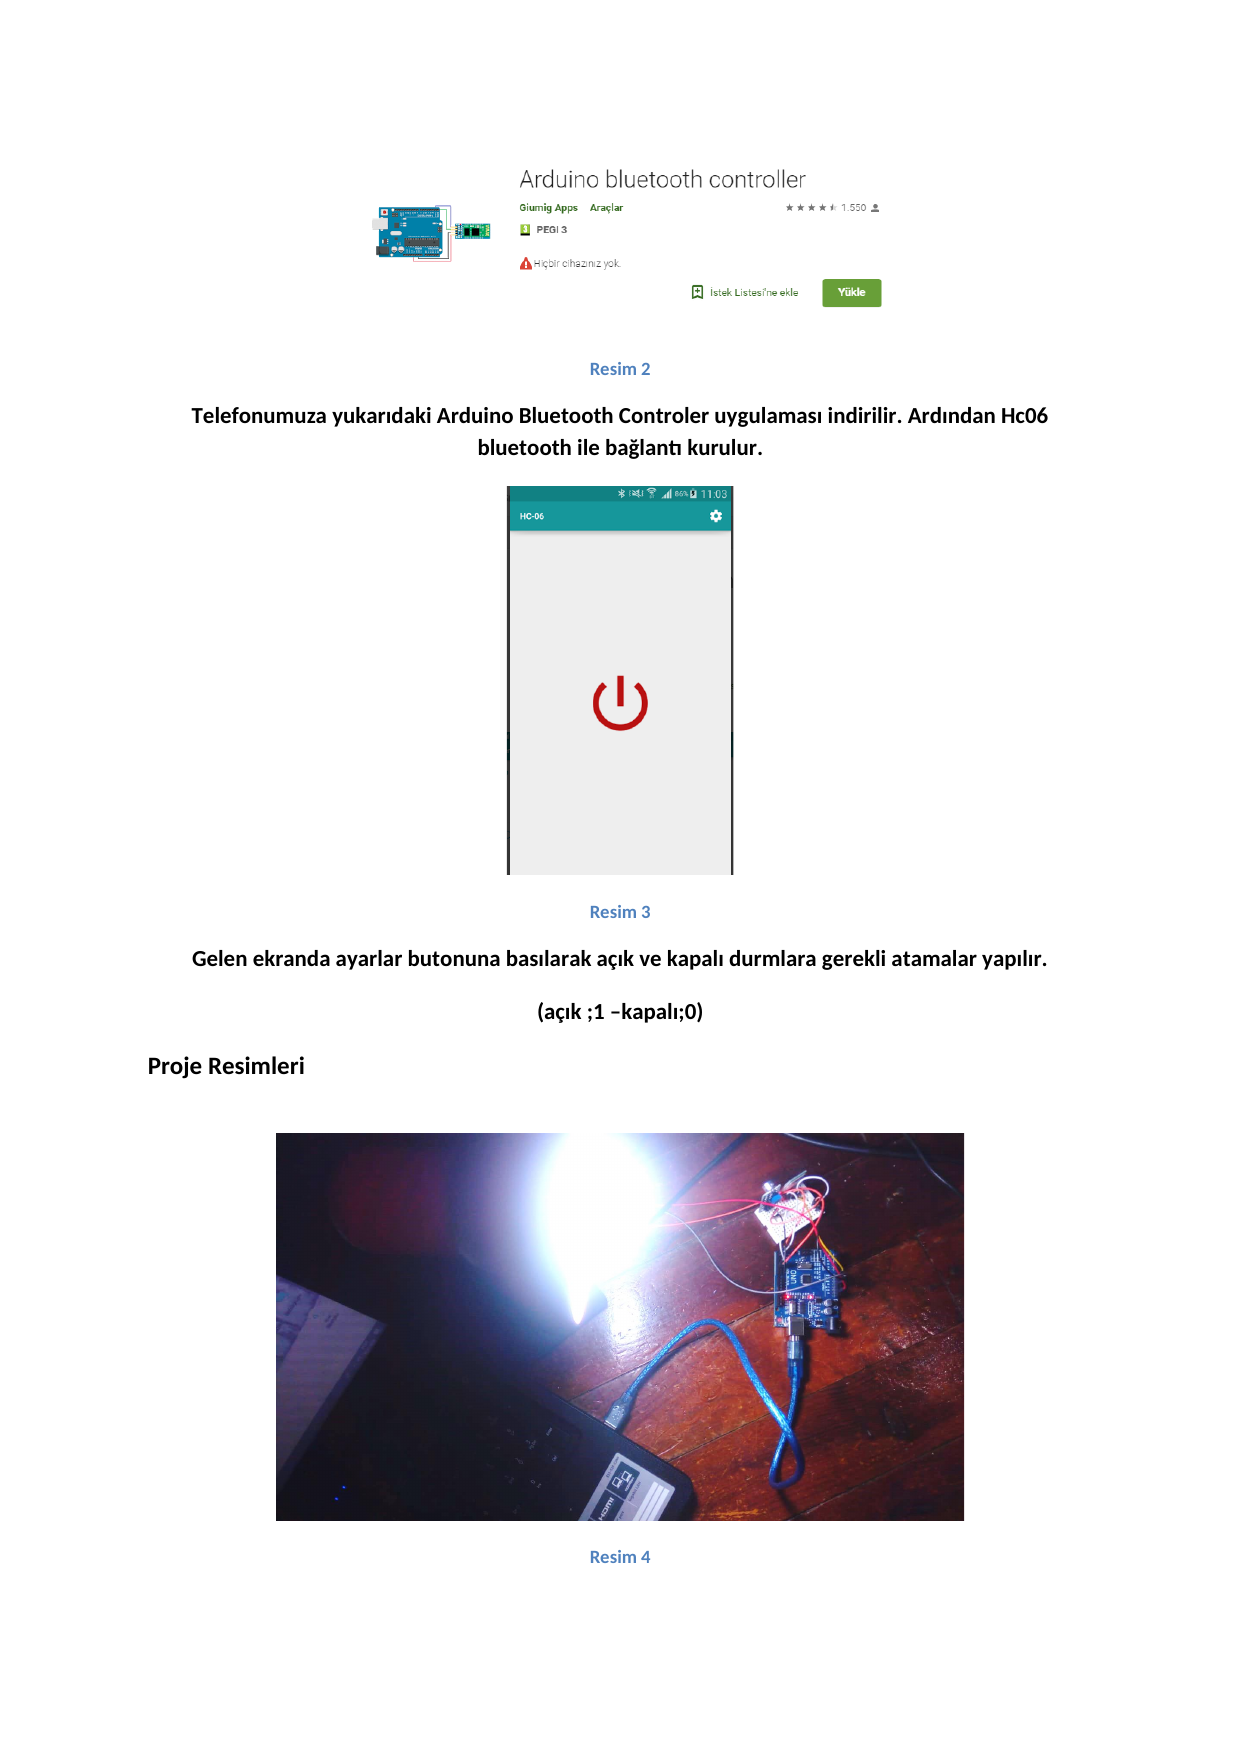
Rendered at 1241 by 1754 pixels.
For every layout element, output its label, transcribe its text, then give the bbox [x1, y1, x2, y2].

text Gelen ekranda ayarlar butonuna basılarak açık ve kapalı durmlara gerekli atamalar yapılır. [148, 944, 1093, 972]
text Proje Resimleri [148, 1050, 1093, 1080]
text Resim 3 [148, 900, 1093, 923]
text (açık ;1 –kapalı;0) [148, 997, 1093, 1025]
text Resim 4 [148, 1545, 1093, 1568]
text Resim 2 [148, 357, 1093, 380]
text Telefonumuza yukarıdaki Arduino Bluetooth Controler uygulaması indirilir. Ardından Hc06 bluetooth ile bağlantı kurulur. [148, 401, 1093, 461]
